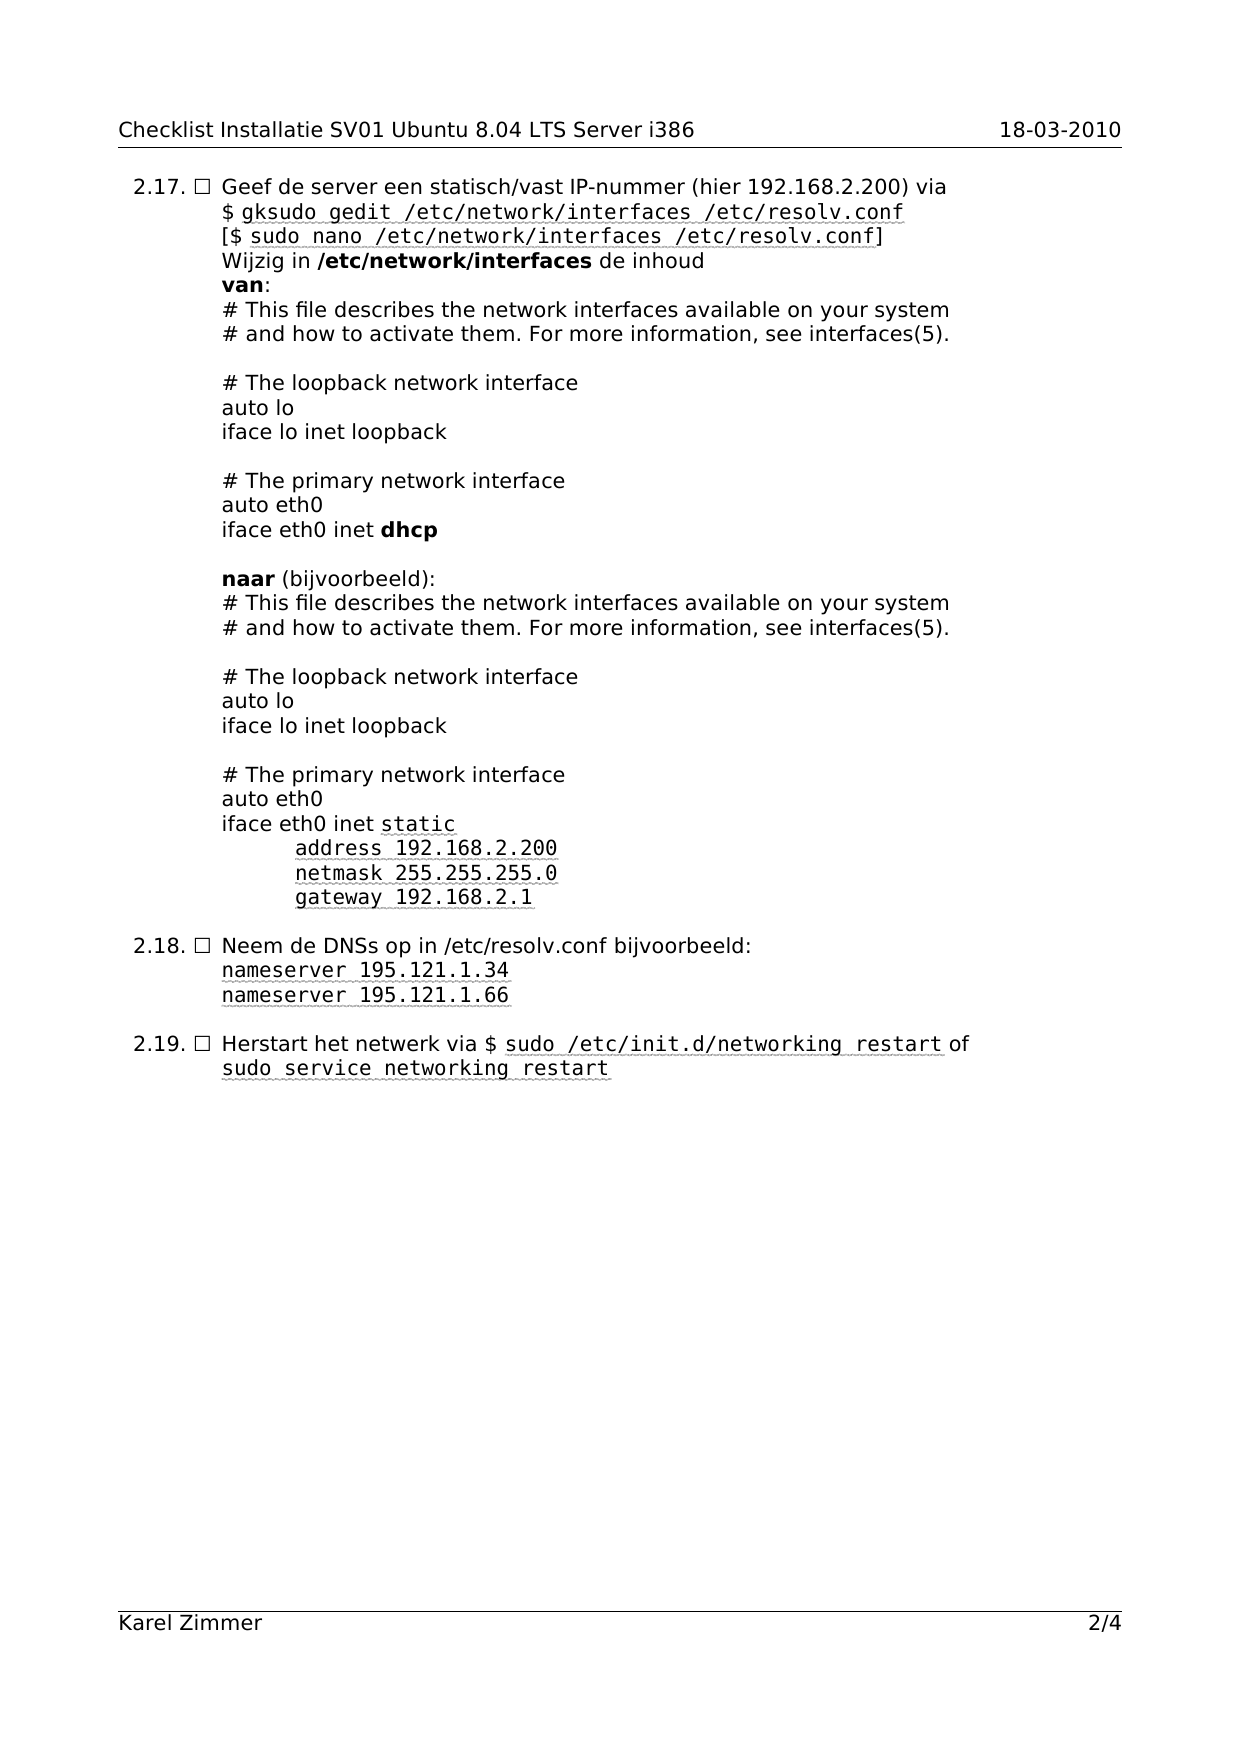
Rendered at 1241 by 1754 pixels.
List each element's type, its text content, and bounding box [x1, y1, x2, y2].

list Geef de server een statisch/vast IP-nummer (hier 192.168.2.200) via $ gksudo gedit /etc/network/interfaces /etc/resolv.conf [$ sudo nano /etc/network/interfaces /etc/resolv.conf] Wijzig in /etc/network/interfaces de inhoud van: # This file describes the network interfaces available on your system # and how to activate them. For more information, see interfaces(5). # The loopback network interface auto lo iface lo inet loopback # The primary network interface auto eth0 iface eth0 inet dhcp naar (bijvoorbeeld): # This file describes the network interfaces available on your system # and how to activate them. For more information, see interfaces(5). # The loopback network interface auto lo iface lo inet loopback # The primary network interface auto eth0 iface eth0 inet static address 192.168.2.200 netmask 255.255.255.0 gateway 192.168.2.1 [133, 175, 1122, 909]
list Neem de DNSs op in /etc/resolv.conf bijvoorbeeld: nameserver 195.121.1.34 nameserver 195.121.1.66 [133, 934, 1122, 1007]
list Herstart het netwerk via $ sudo /etc/init.d/networking restart of sudo service networking restart [133, 1032, 1122, 1081]
